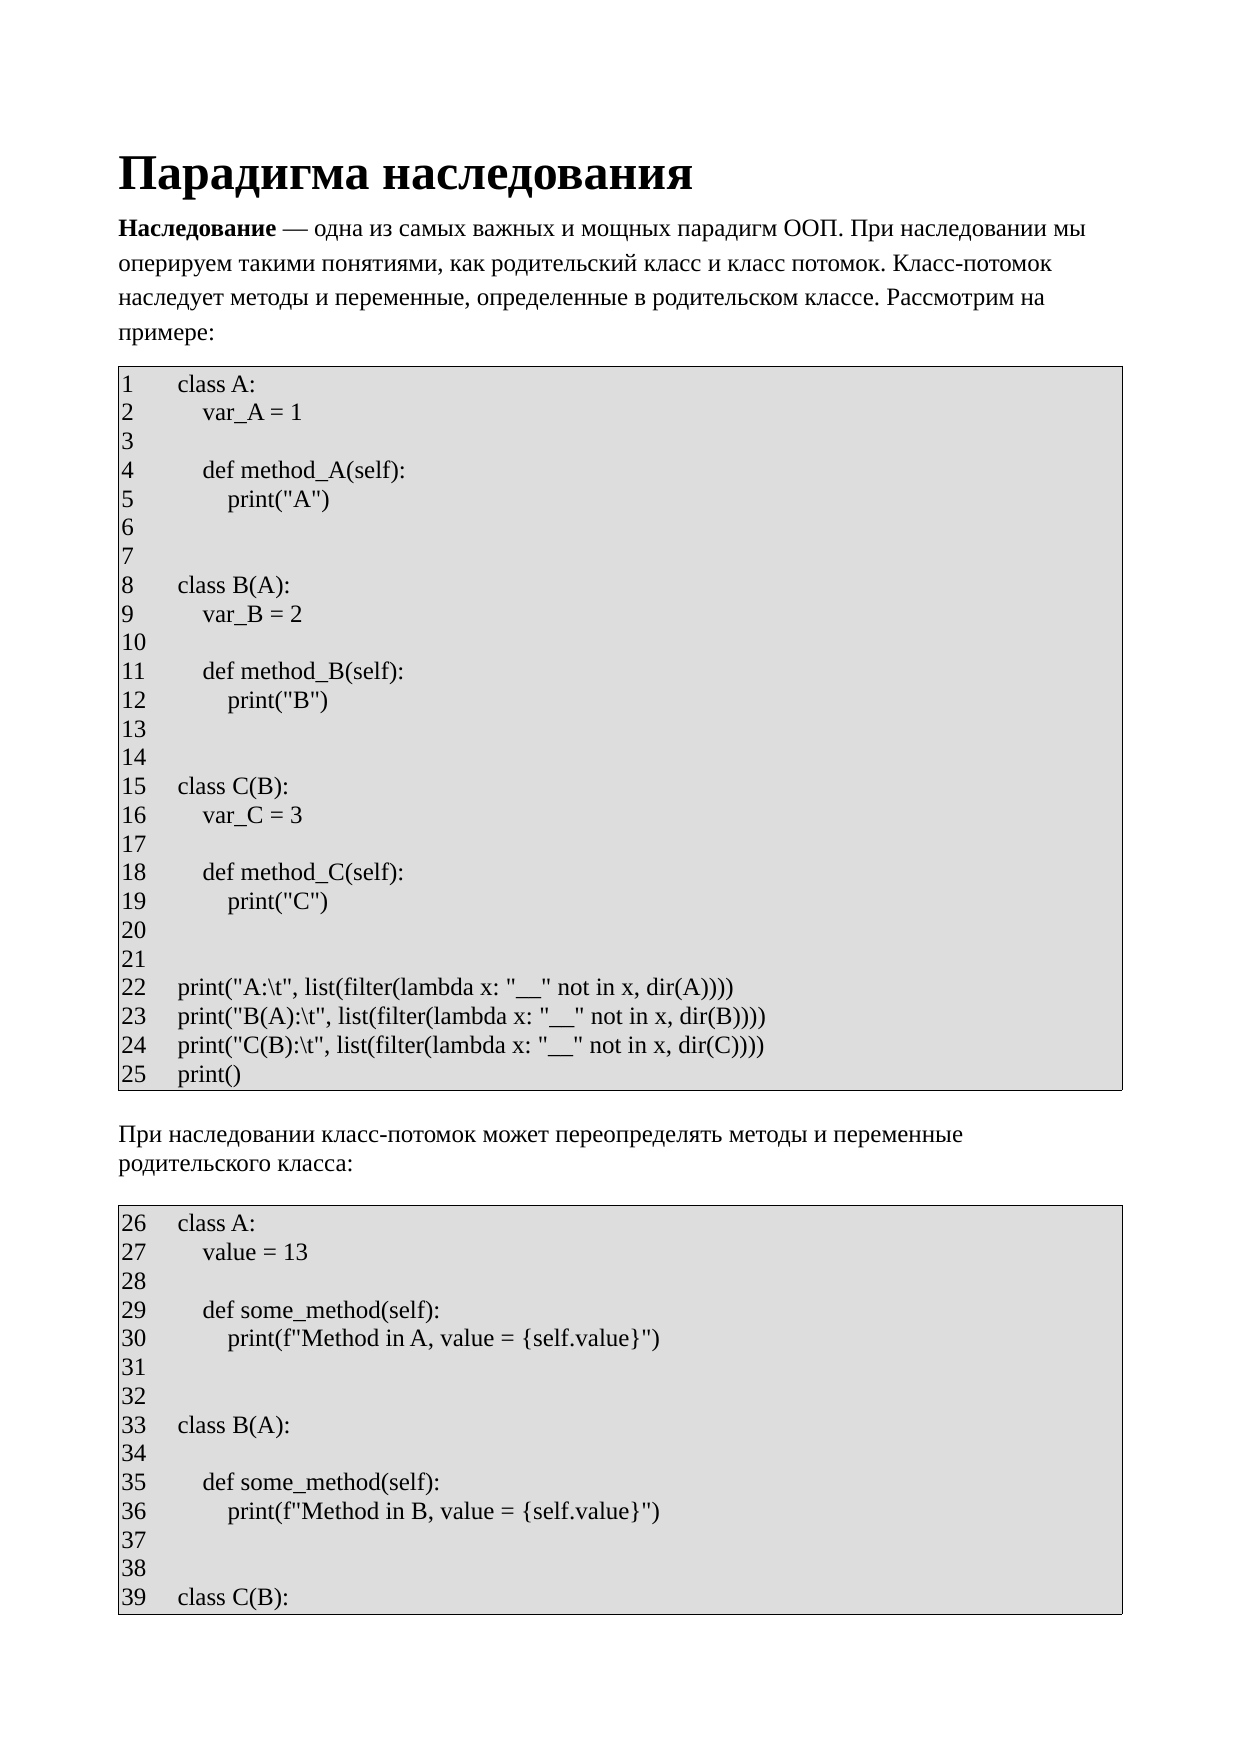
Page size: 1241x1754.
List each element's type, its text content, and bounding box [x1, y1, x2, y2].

list print("B") [119, 682, 1122, 711]
list class B(A): [119, 1407, 1122, 1435]
list print() [119, 1056, 1122, 1090]
list var_B = 2 [119, 596, 1122, 624]
list print(f"Method in A, value = {self.value}") [119, 1320, 1122, 1349]
list print("A") [119, 481, 1122, 509]
list def some_method(self): [119, 1292, 1122, 1320]
list def method_C(self): [119, 854, 1122, 883]
list class A: [119, 367, 1122, 394]
list print("B(A):\t", list(filter(lambda x: "__" not in x, dir(B)))) [119, 998, 1122, 1027]
list print("A:\t", list(filter(lambda x: "__" not in x, dir(A)))) [119, 969, 1122, 998]
list class B(A): [119, 567, 1122, 596]
list def method_A(self): [119, 452, 1122, 481]
list var_A = 1 [119, 394, 1122, 423]
list var_C = 3 [119, 797, 1122, 826]
list class A: [119, 1206, 1122, 1234]
list class C(B): [119, 768, 1122, 797]
list def method_B(self): [119, 653, 1122, 682]
list value = 13 [119, 1234, 1122, 1263]
list print("C(B):\t", list(filter(lambda x: "__" not in x, dir(C)))) [119, 1027, 1122, 1056]
list print(f"Method in B, value = {self.value}") [119, 1493, 1122, 1522]
text При наследовании класс-потомок может переопределять методы и переменные родительского класса: [118, 1119, 1122, 1177]
list def some_method(self): [119, 1464, 1122, 1493]
list class C(B): [119, 1579, 1122, 1614]
subtitle Парадигма наследования [118, 143, 1122, 201]
list print("C") [119, 883, 1122, 912]
text Наследование — одна из самых важных и мощных парадигм ООП. При наследовании мы оперируем такими понятиями, как родительский класс и класс потомок. Класс-потомок наследует методы и переменные, определенные в родительском классе. Рассмотрим на примере: [118, 213, 1122, 345]
